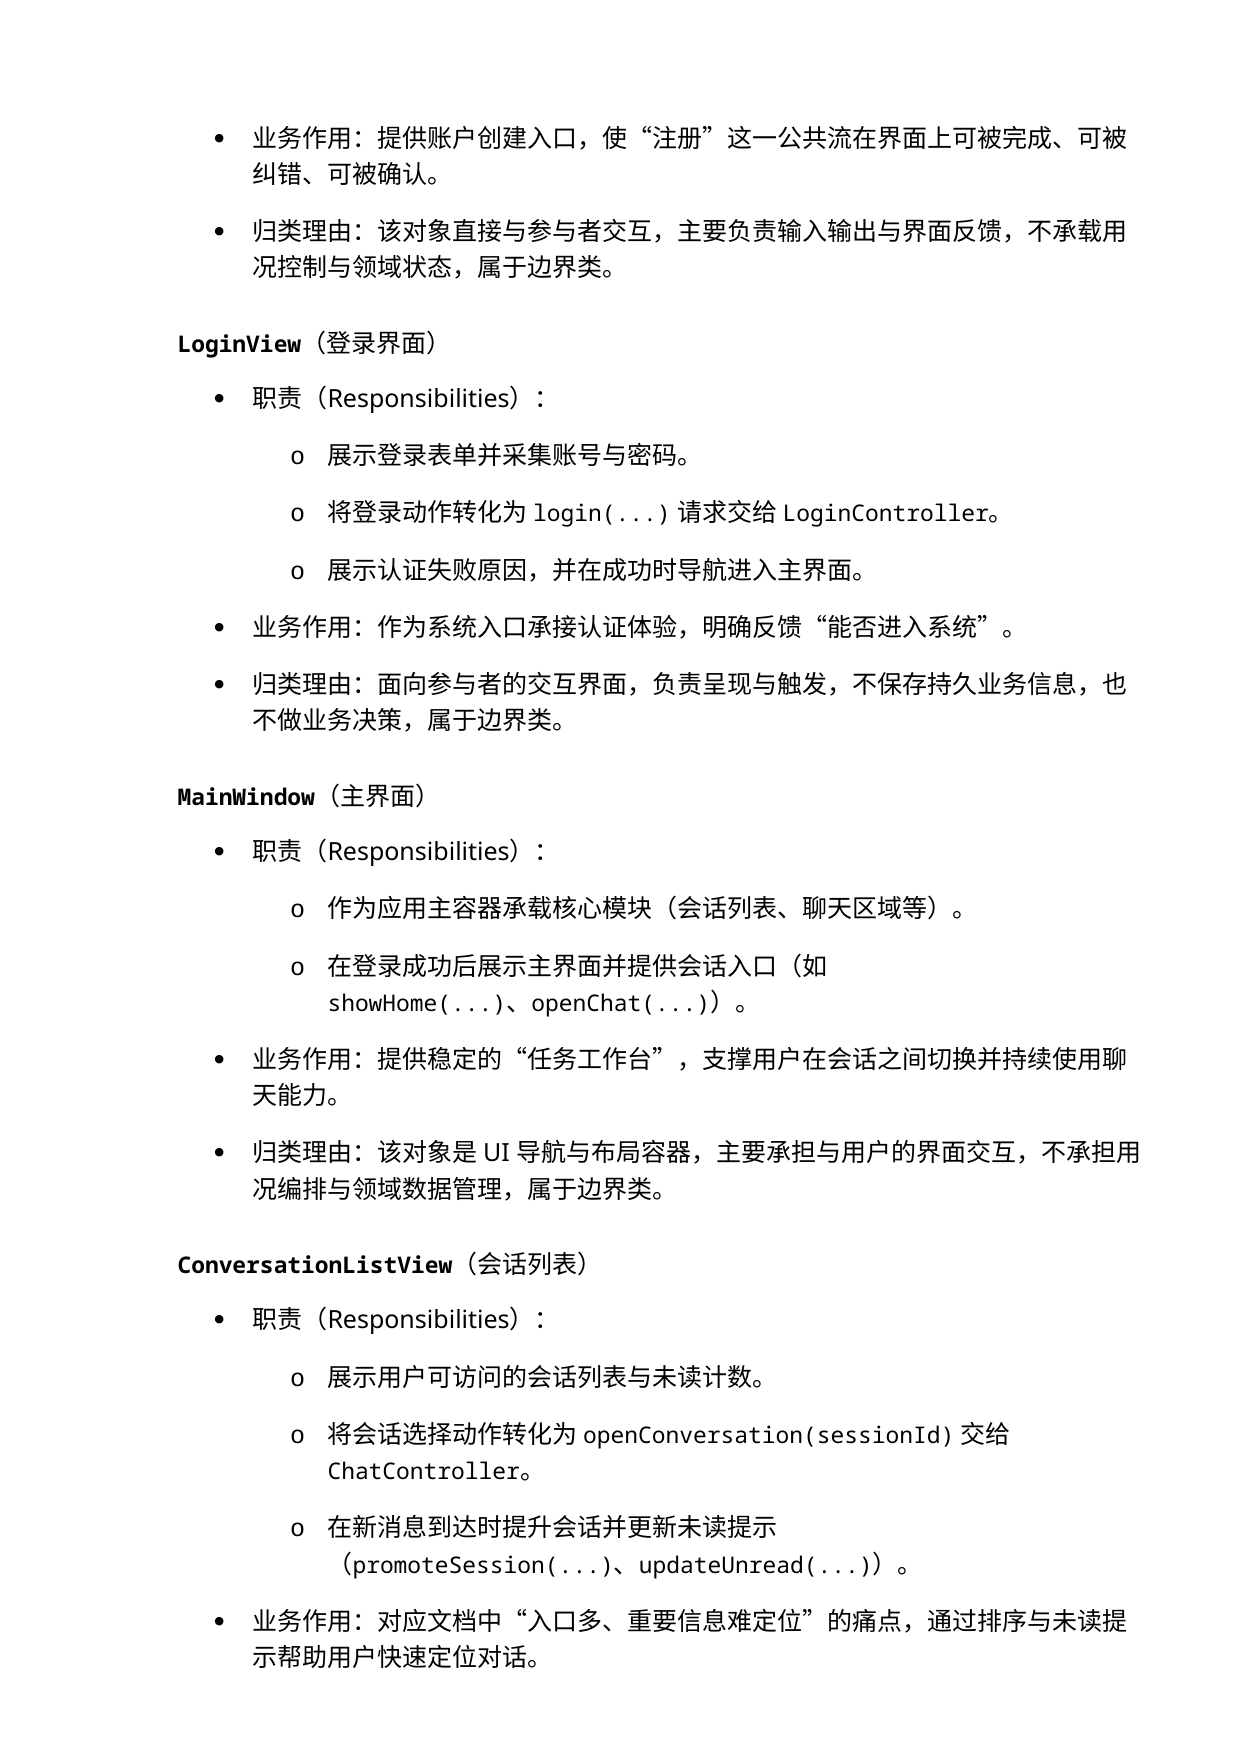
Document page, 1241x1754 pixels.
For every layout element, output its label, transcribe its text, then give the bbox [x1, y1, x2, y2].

text MainWindow（主界面） [177, 777, 1152, 813]
list 将会话选择动作转化为 openConversation(sessionId) 交给 ChatController。 [290, 1414, 1152, 1487]
list 归类理由：该对象是 UI 导航与布局容器，主要承担与用户的界面交互，不承担用况编排与领域数据管理，属于边界类。 [215, 1133, 1152, 1205]
list 归类理由：面向参与者的交互界面，负责呈现与触发，不保存持久业务信息，也不做业务决策，属于边界类。 [215, 664, 1152, 737]
list 归类理由：该对象直接与参与者交互，主要负责输入输出与界面反馈，不承载用况控制与领域状态，属于边界类。 [215, 211, 1152, 284]
list 业务作用：对应文档中“入口多、重要信息难定位”的痛点，通过排序与未读提示帮助用户快速定位对话。 [215, 1601, 1152, 1674]
list 业务作用：提供稳定的“任务工作台”，支撑用户在会话之间切换并持续使用聊天能力。 [215, 1039, 1152, 1112]
list 职责（Responsibilities）： [215, 378, 1152, 415]
list 业务作用：提供账户创建入口，使“注册”这一公共流在界面上可被完成、可被纠错、可被确认。 [215, 118, 1152, 191]
list 作为应用主容器承载核心模块（会话列表、聊天区域等）。 [290, 889, 1152, 925]
text LoginView（登录界面） [177, 323, 1152, 360]
list 职责（Responsibilities）： [215, 832, 1152, 868]
list 职责（Responsibilities）： [215, 1300, 1152, 1336]
list 展示登录表单并采集账号与密码。 [290, 436, 1152, 472]
list 将登录动作转化为 login(...) 请求交给 LoginController。 [290, 493, 1152, 529]
text ConversationListView（会话列表） [177, 1245, 1152, 1281]
list 在登录成功后展示主界面并提供会话入口（如 showHome(...)、openChat(...)）。 [290, 946, 1152, 1019]
list 在新消息到达时提升会话并更新未读提示（promoteSession(...)、updateUnread(...)）。 [290, 1508, 1152, 1581]
list 业务作用：作为系统入口承接认证体验，明确反馈“能否进入系统”。 [215, 607, 1152, 644]
list 展示认证失败原因，并在成功时导航进入主界面。 [290, 550, 1152, 587]
list 展示用户可访问的会话列表与未读计数。 [290, 1357, 1152, 1393]
